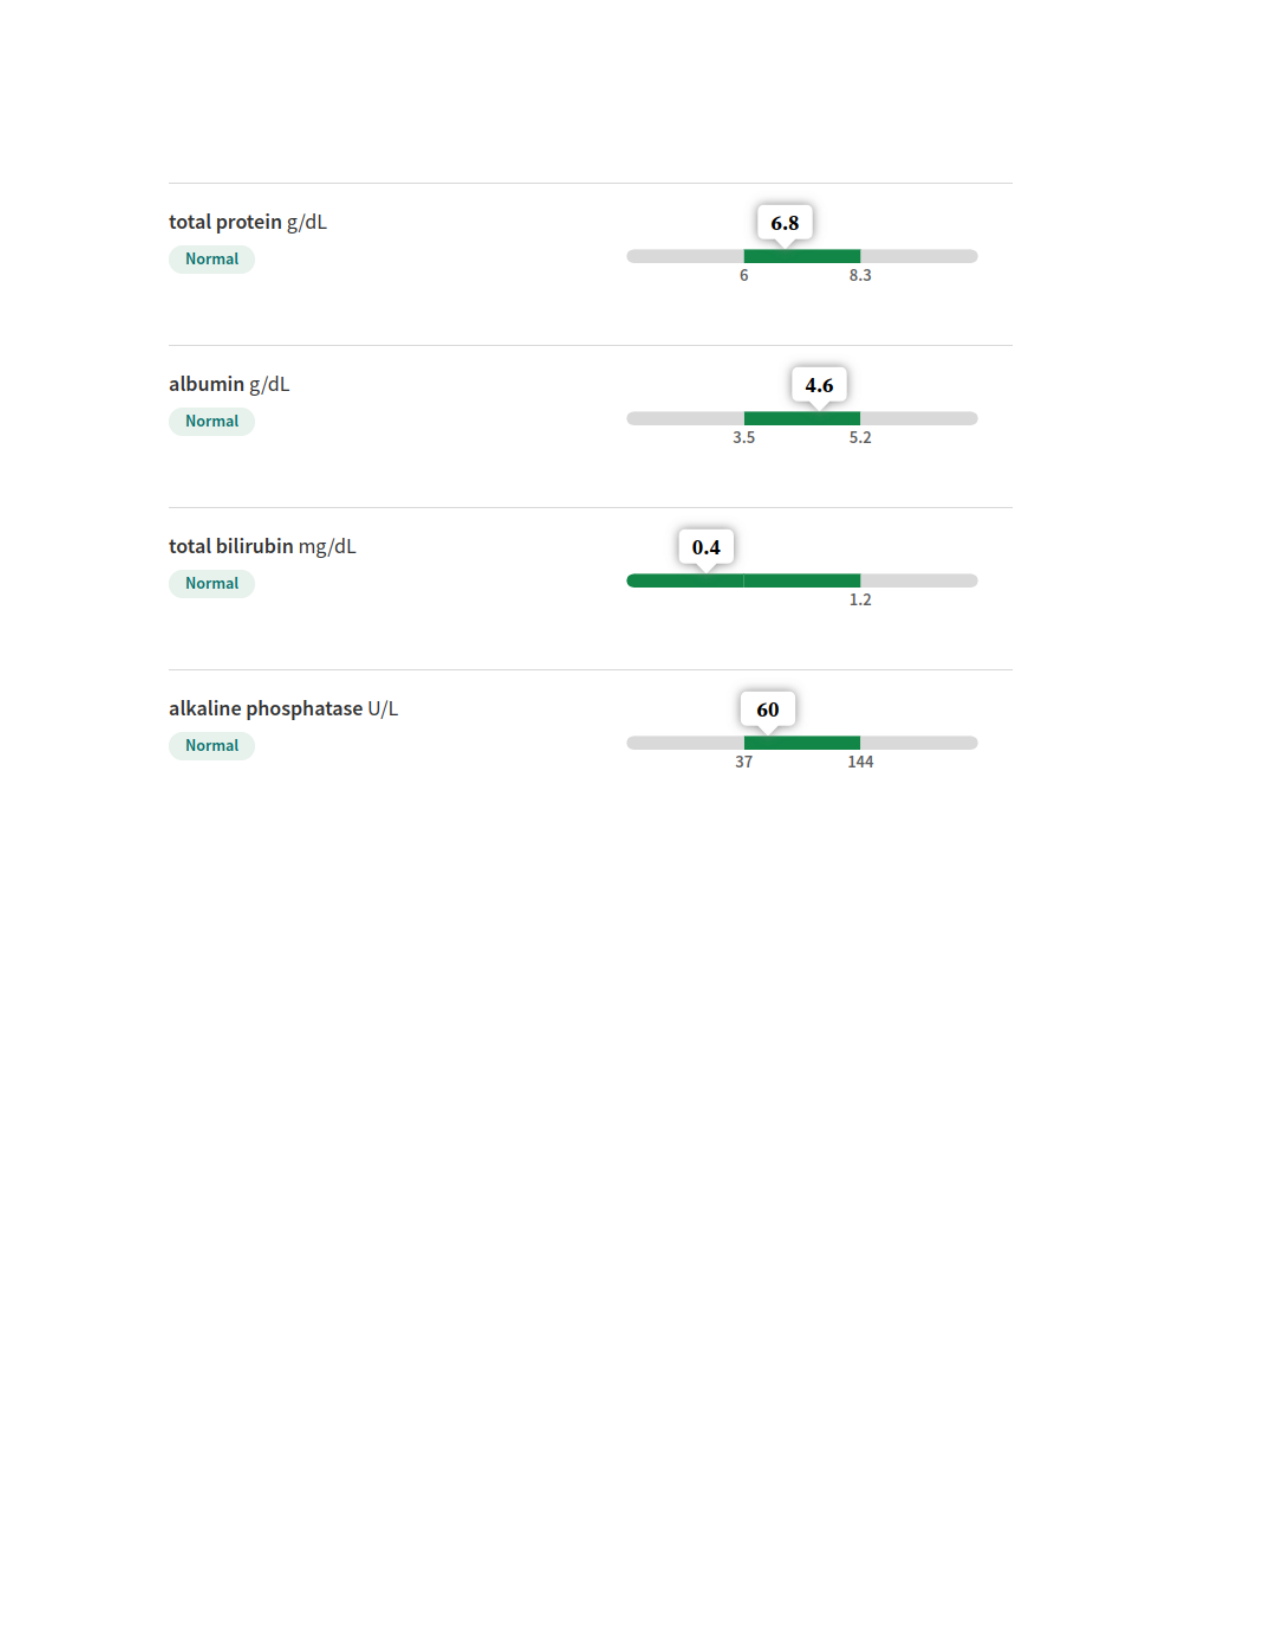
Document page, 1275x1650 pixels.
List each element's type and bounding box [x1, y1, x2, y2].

picture [118, 146, 1157, 796]
